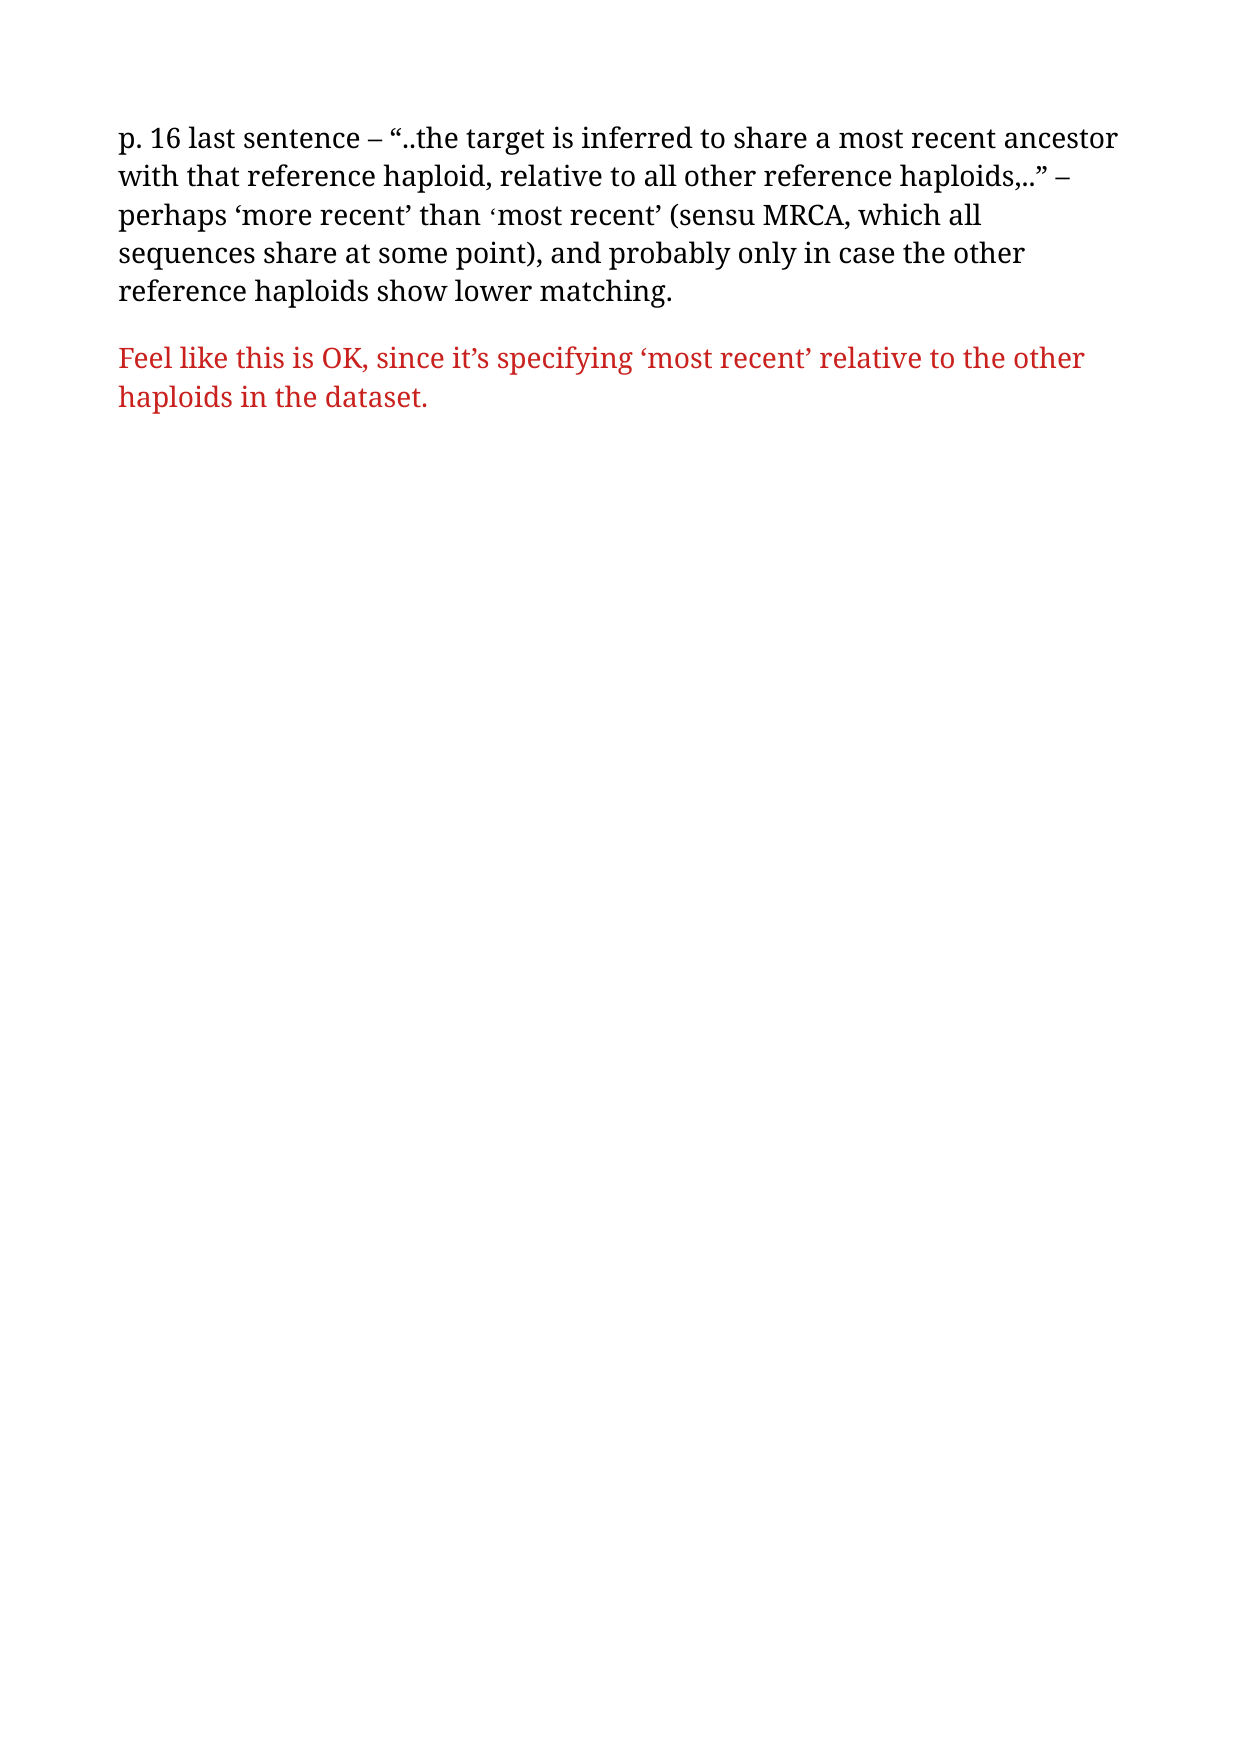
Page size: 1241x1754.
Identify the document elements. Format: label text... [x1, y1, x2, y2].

text p. 16 last sentence – “..the target is inferred to share a most recent ancestor with that reference haploid, relative to all other reference haploids,..” – perhaps ‘more recent’ than ‘most recent’ (sensu MRCA, which all sequences share at some point), and probably only in case the other reference haploids show lower matching. [118, 118, 1122, 310]
text Feel like this is OK, since it’s specifying ‘most recent’ relative to the other haploids in the dataset. [118, 338, 1122, 415]
